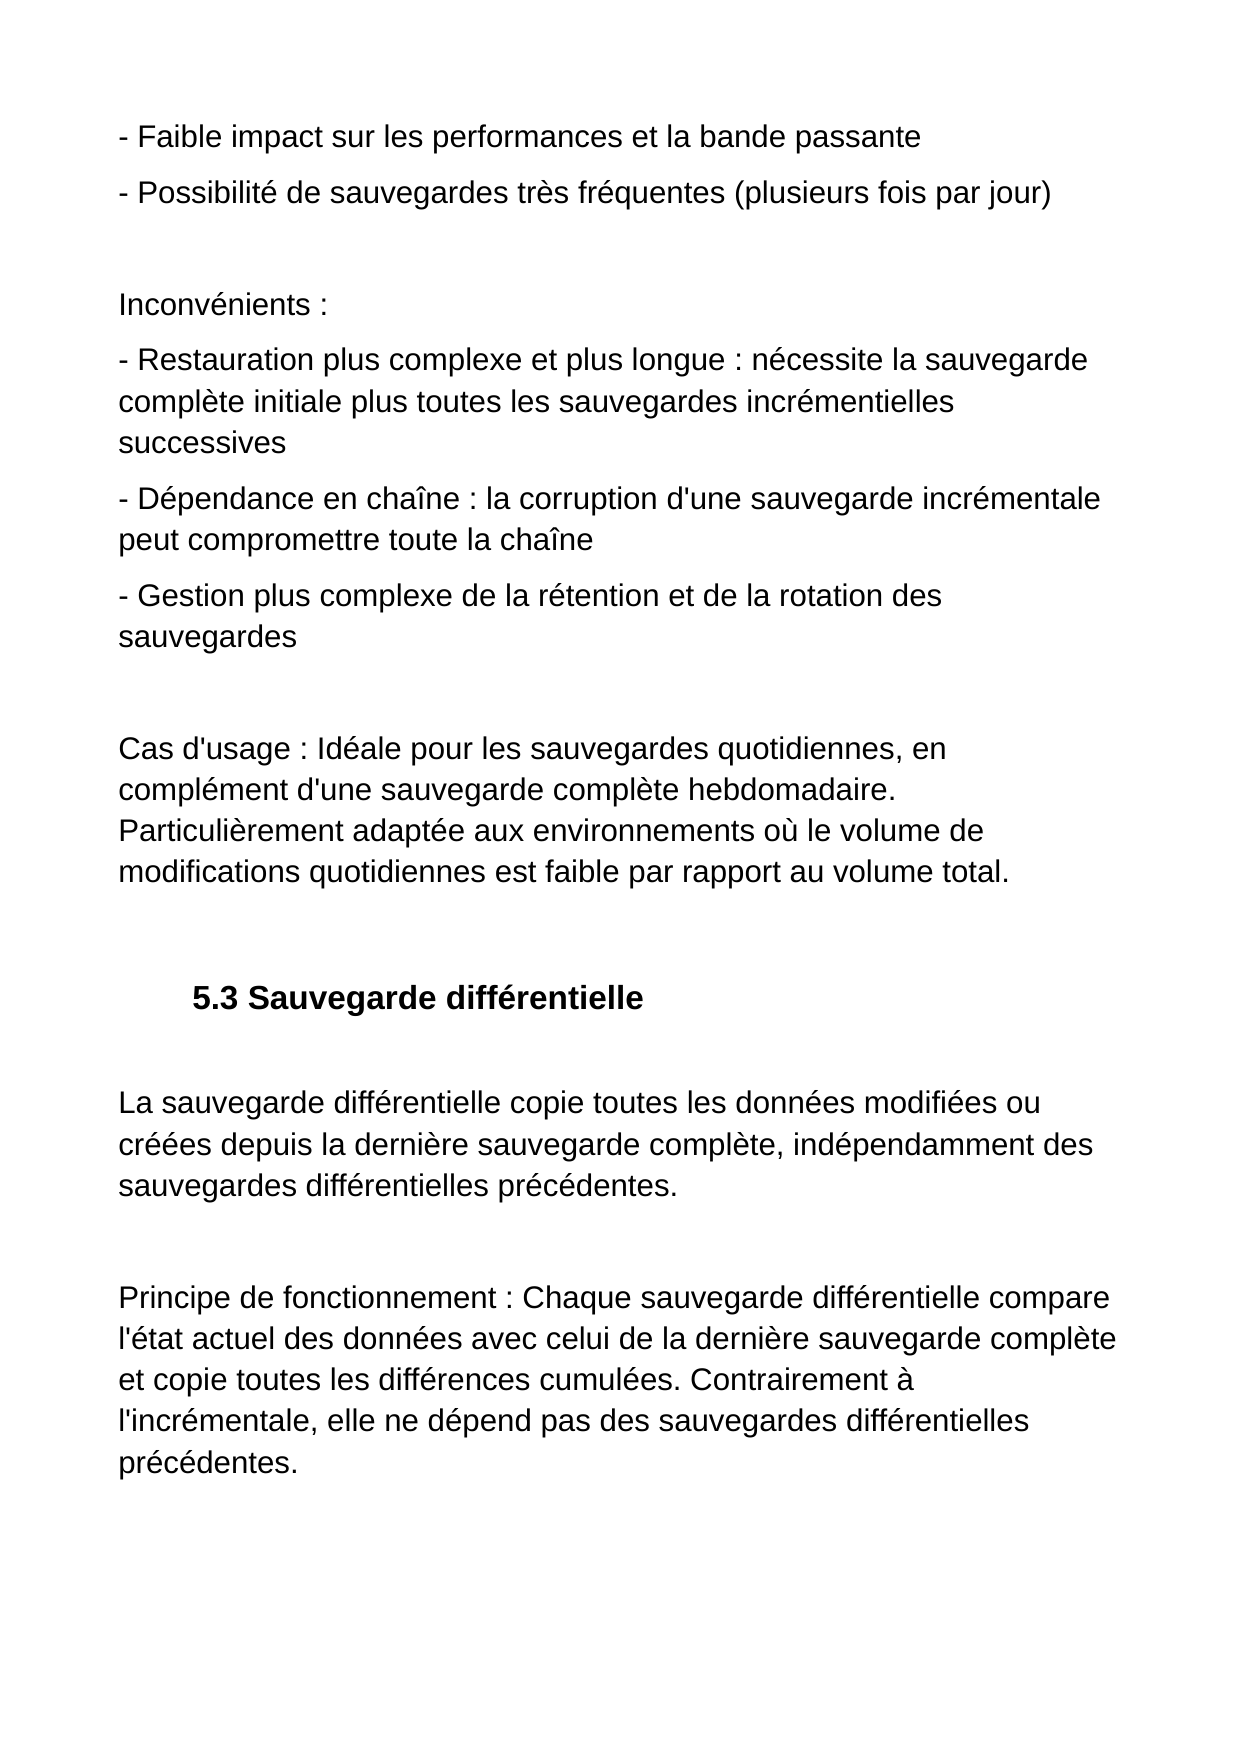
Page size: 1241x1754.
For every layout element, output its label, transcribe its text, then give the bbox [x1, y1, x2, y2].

text - Dépendance en chaîne : la corruption d'une sauvegarde incrémentale peut compromettre toute la chaîne [118, 480, 1122, 557]
text - Restauration plus complexe et plus longue : nécessite la sauvegarde complète initiale plus toutes les sauvegardes incrémentielles successives [118, 341, 1122, 460]
subtitle 5.3 Sauvegarde différentielle [118, 978, 1122, 1016]
text Cas d'usage : Idéale pour les sauvegardes quotidiennes, en complément d'une sauvegarde complète hebdomadaire. Particulièrement adaptée aux environnements où le volume de modifications quotidiennes est faible par rapport au volume total. [118, 730, 1122, 889]
text Inconvénients : [118, 286, 1122, 322]
text Principe de fonctionnement : Chaque sauvegarde différentielle compare l'état actuel des données avec celui de la dernière sauvegarde complète et copie toutes les différences cumulées. Contrairement à l'incrémentale, elle ne dépend pas des sauvegardes différentielles précédentes. [118, 1279, 1122, 1480]
text - Gestion plus complexe de la rétention et de la rotation des sauvegardes [118, 577, 1122, 654]
text - Faible impact sur les performances et la bande passante [118, 118, 1122, 154]
text - Possibilité de sauvegardes très fréquentes (plusieurs fois par jour) [118, 174, 1122, 210]
text La sauvegarde différentielle copie toutes les données modifiées ou créées depuis la dernière sauvegarde complète, indépendamment des sauvegardes différentielles précédentes. [118, 1084, 1122, 1203]
